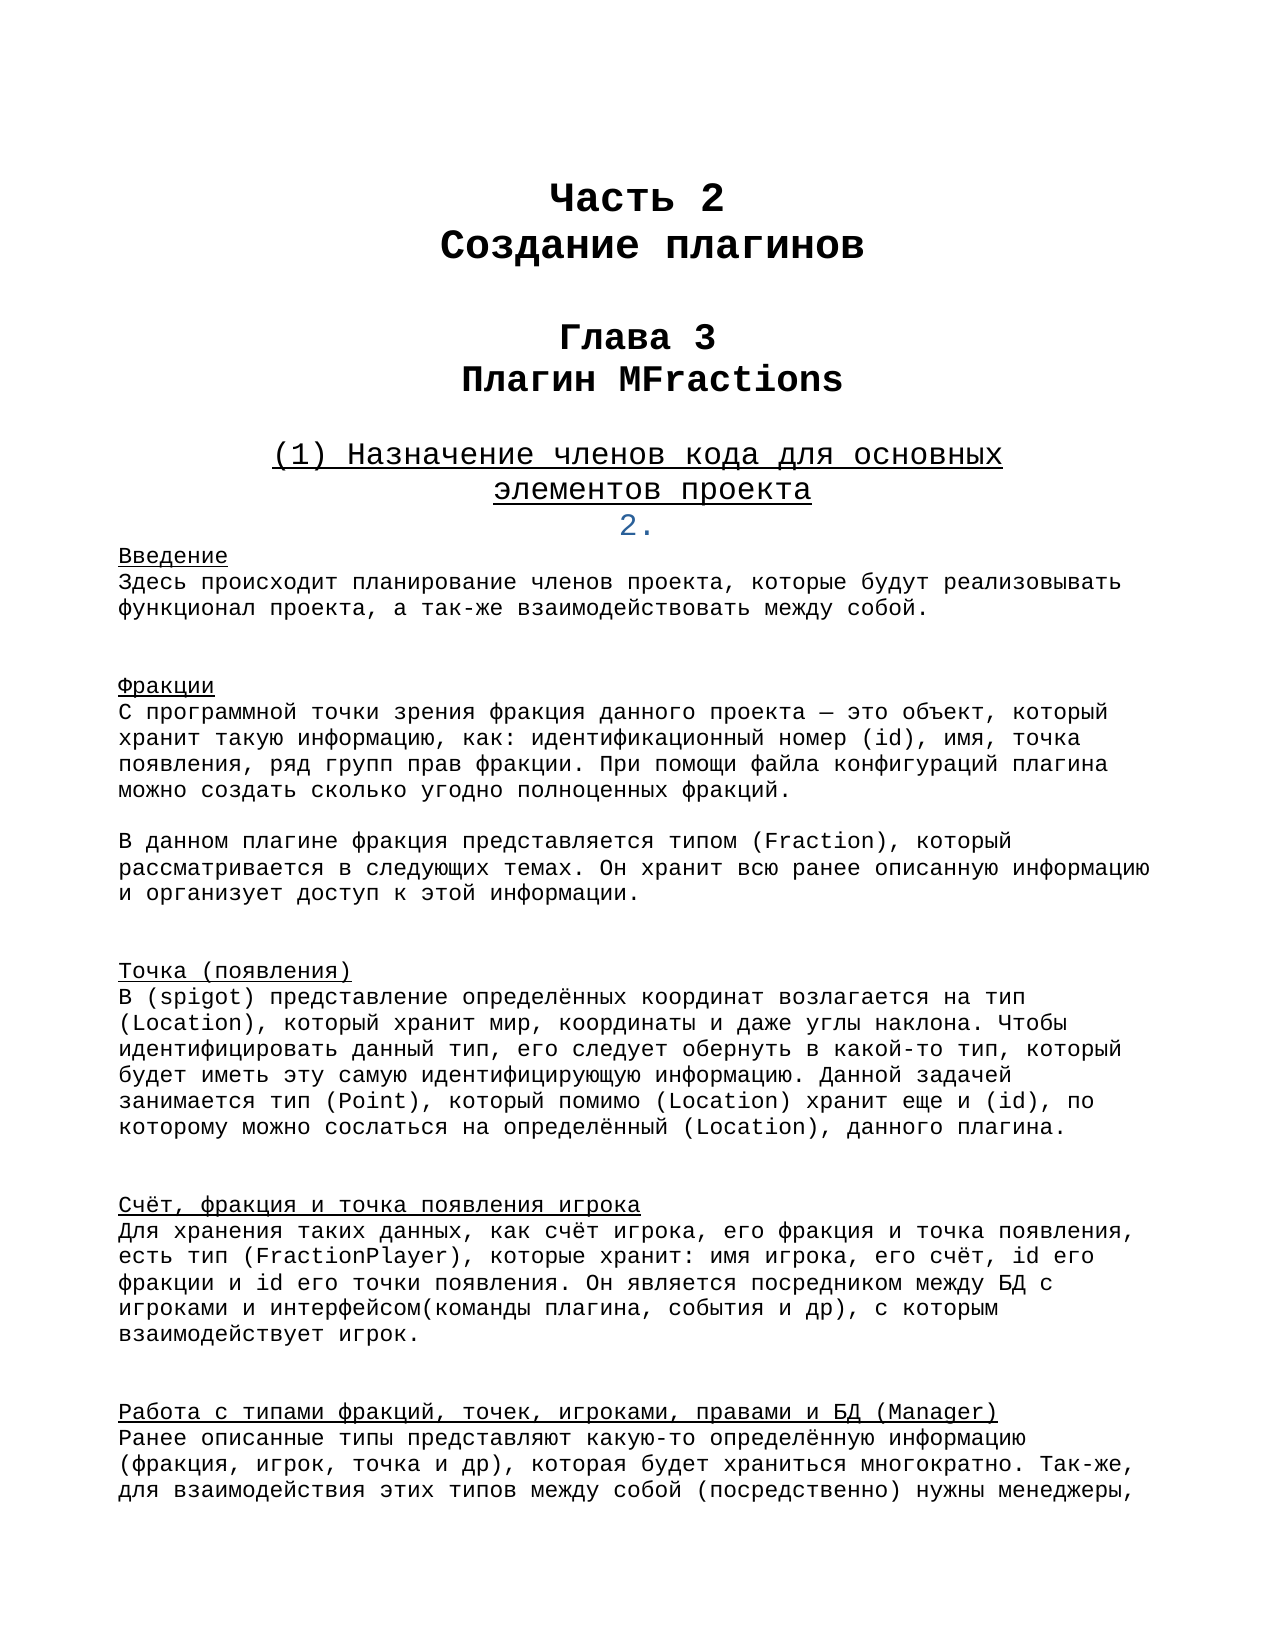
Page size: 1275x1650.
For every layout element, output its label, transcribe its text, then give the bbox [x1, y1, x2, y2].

text Ранее описанные типы представляют какую-то определённую информацию (фракция, игрок, точка и др), которая будет храниться многократно. Так-же, для взаимодействия этих типов между собой (посредственно) нужны менеджеры, [118, 1426, 1157, 1504]
text В данном плагине фракция представляется типом (Fraction), который рассматривается в следующих темах. Он хранит всю ранее описанную информацию и организует доступ к этой информации. [118, 830, 1157, 908]
text С программной точки зрения фракция данного проекта — это объект, который хранит такую информацию, как: идентификационный номер (id), имя, точка появления, ряд групп прав фракции. При помощи файла конфигураций плагина можно создать сколько угодно полноценных фракций. [118, 700, 1157, 804]
text Глава 3 Плагин MFractions [118, 318, 1157, 403]
text Точка (появления) [118, 959, 1157, 986]
text Фракции [118, 674, 1157, 700]
text Здесь происходит планирование членов проекта, которые будут реализовывать функционал проекта, а так-же взаимодействовать между собой. [118, 571, 1157, 622]
text 2. [118, 509, 1157, 544]
text Введение [118, 544, 1157, 571]
text (1) Назначение членов кода для основных элементов проекта [118, 438, 1157, 509]
text Работа с типами фракций, точек, игроками, правами и БД (Manager) [118, 1401, 1157, 1426]
text В (spigot) представление определённых координат возлагается на тип (Location), который хранит мир, координаты и даже углы наклона. Чтобы идентифицировать данный тип, его следует обернуть в какой-то тип, который будет иметь эту самую идентифицирующую информацию. Данной задачей занимается тип (Point), который помимо (Location) хранит еще и (id), по которому можно сослаться на определённый (Location), данного плагина. [118, 986, 1157, 1141]
text Для хранения таких данных, как счёт игрока, его фракция и точка появления, есть тип (FractionPlayer), которые хранит: имя игрока, его счёт, id его фракции и id его точки появления. Он является посредником между БД с игроками и интерфейсом(команды плагина, события и др), с которым взаимодействует игрок. [118, 1219, 1157, 1349]
text Счёт, фракция и точка появления игрока [118, 1193, 1157, 1219]
text Часть 2 Создание плагинов [118, 176, 1157, 271]
